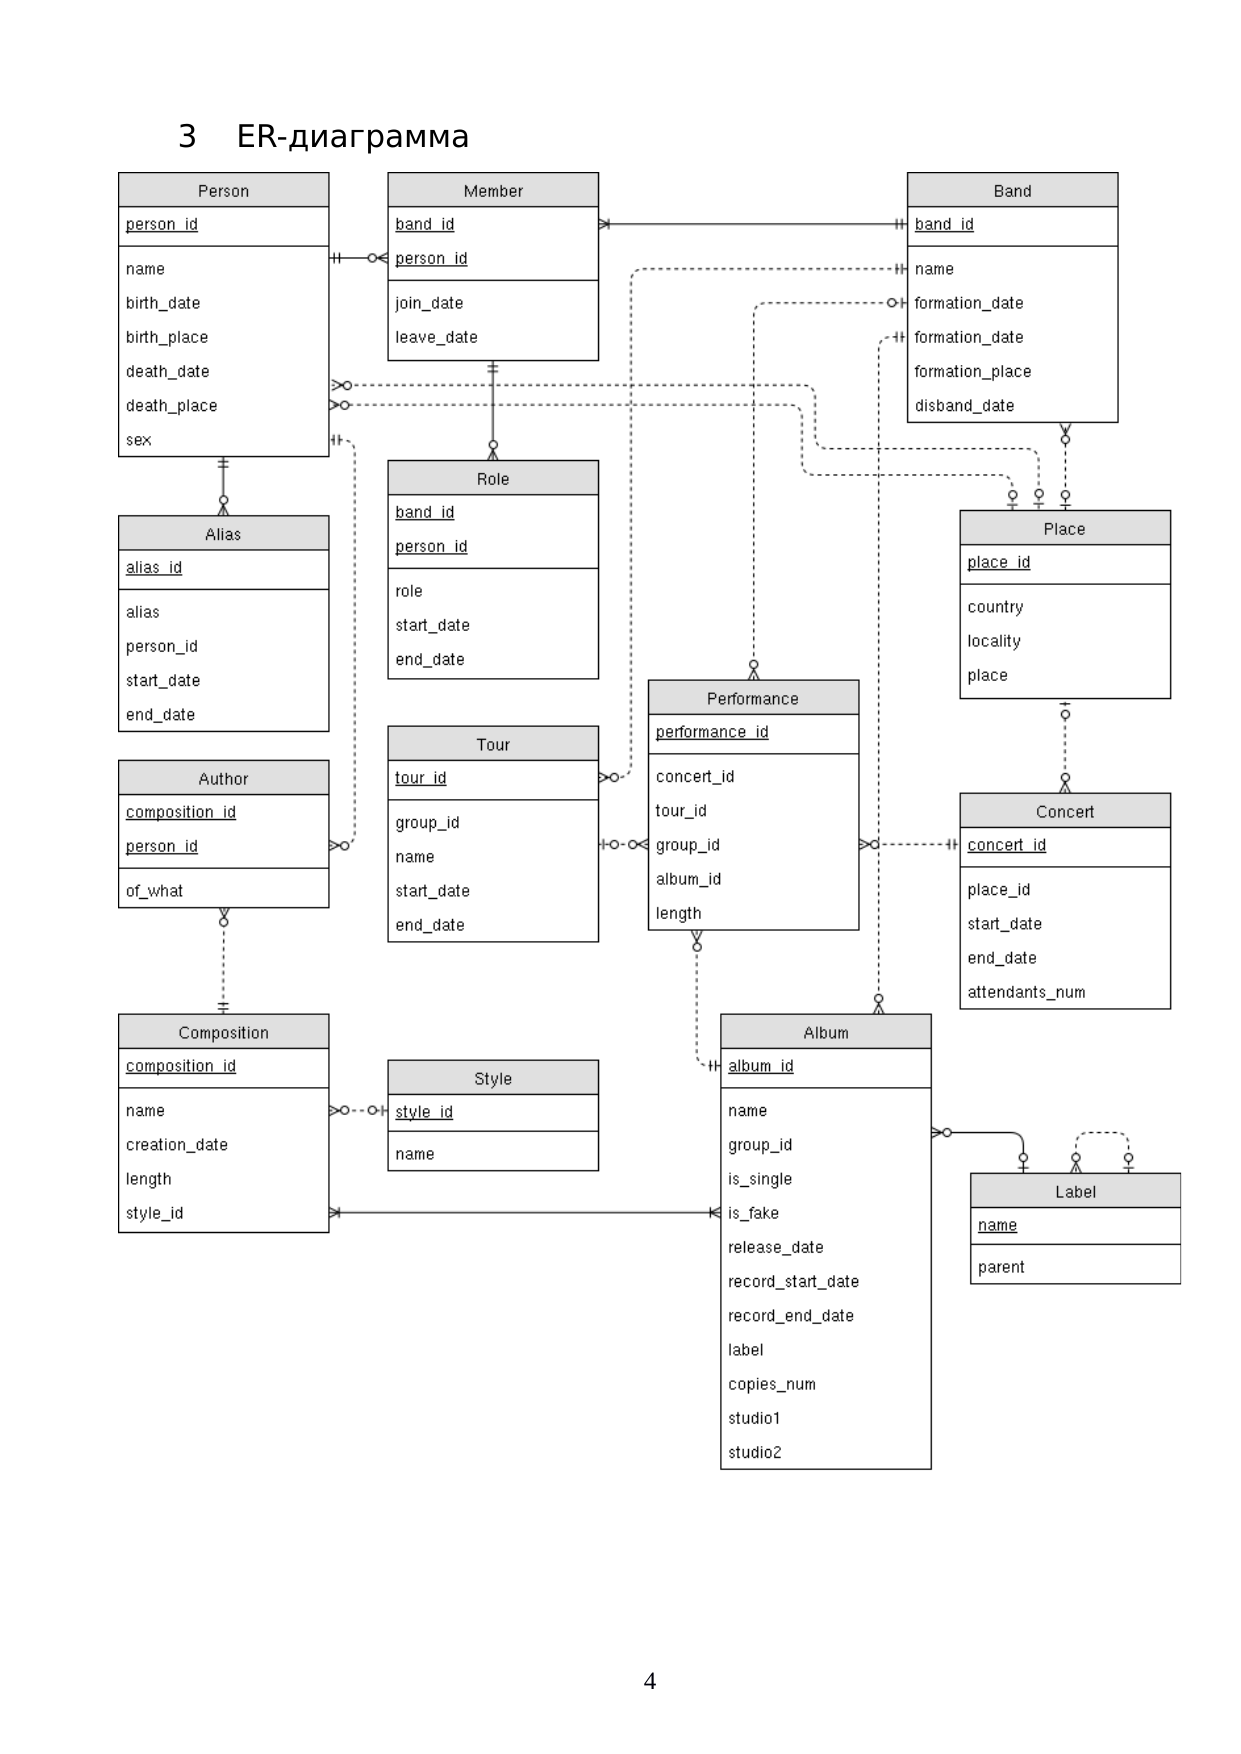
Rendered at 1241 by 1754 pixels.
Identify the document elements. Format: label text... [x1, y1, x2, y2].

subtitle ER-диаграмма [118, 118, 1181, 154]
